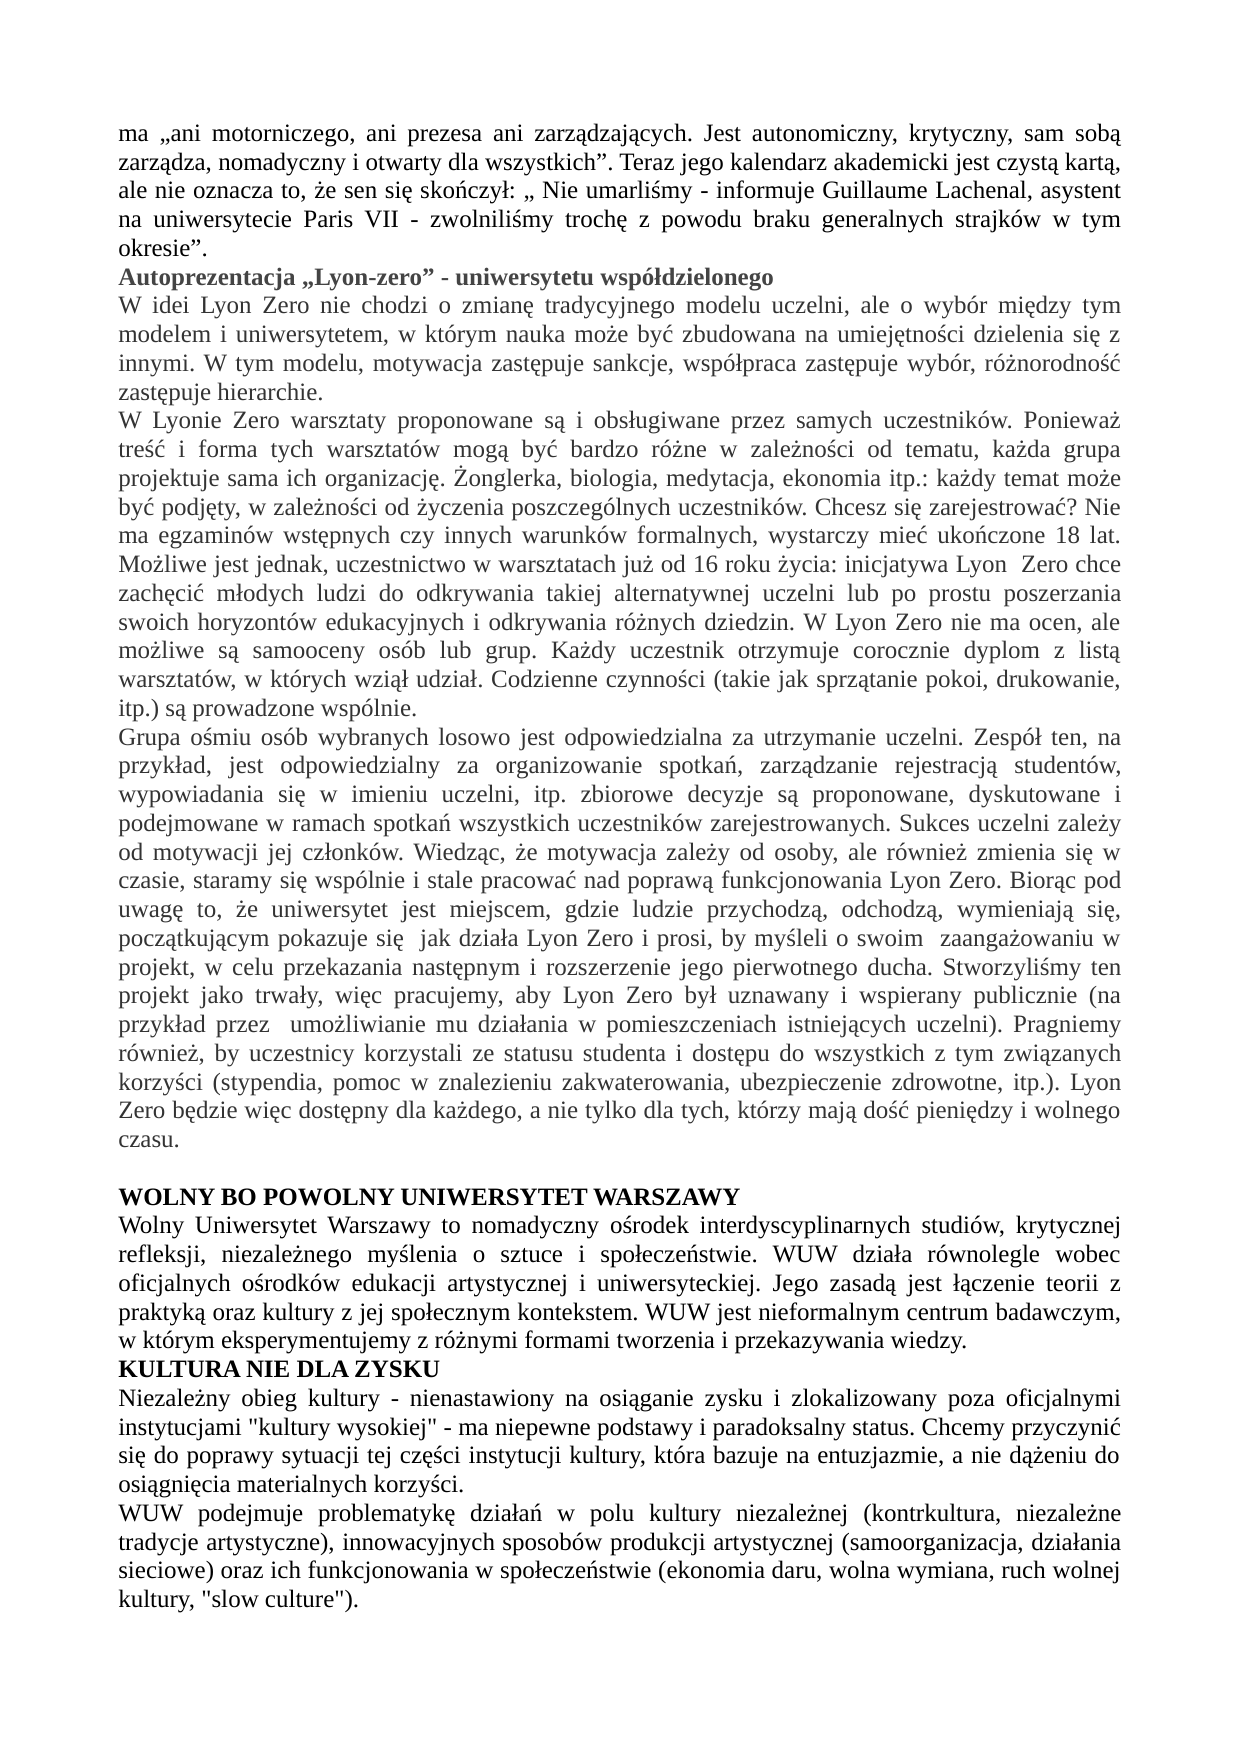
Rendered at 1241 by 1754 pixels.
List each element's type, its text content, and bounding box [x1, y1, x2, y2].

text W Lyonie Zero warsztaty proponowane są i obsługiwane przez samych uczestników. Ponieważ treść i forma tych warsztatów mogą być bardzo różne w zależności od tematu, każda grupa projektuje sama ich organizację. Żonglerka, biologia, medytacja, ekonomia itp.: każdy temat może być podjęty, w zależności od życzenia poszczególnych uczestników. Chcesz się zarejestrować? Nie ma egzaminów wstępnych czy innych warunków formalnych, wystarczy mieć ukończone 18 lat. Możliwe jest jednak, uczestnictwo w warsztatach już od 16 roku życia: inicjatywa Lyon Zero chce zachęcić młodych ludzi do odkrywania takiej alternatywnej uczelni lub po prostu poszerzania swoich horyzontów edukacyjnych i odkrywania różnych dziedzin. W Lyon Zero nie ma ocen, ale możliwe są samooceny osób lub grup. Każdy uczestnik otrzymuje corocznie dyplom z listą warsztatów, w których wziął udział. Codzienne czynności (takie jak sprzątanie pokoi, drukowanie, itp.) są prowadzone wspólnie. [118, 406, 1122, 722]
text WUW podejmuje problematykę działań w polu kultury niezależnej (kontrkultura, niezależne tradycje artystyczne), innowacyjnych sposobów produkcji artystycznej (samoorganizacja, działania sieciowe) oraz ich funkcjonowania w społeczeństwie (ekonomia daru, wolna wymiana, ruch wolnej kultury, "slow culture"). [118, 1498, 1122, 1613]
text W idei Lyon Zero nie chodzi o zmianę tradycyjnego modelu uczelni, ale o wybór między tym modelem i uniwersytetem, w którym nauka może być zbudowana na umiejętności dzielenia się z innymi. W tym modelu, motywacja zastępuje sankcje, współpraca zastępuje wybór, różnorodność zastępuje hierarchie. [118, 291, 1122, 406]
text ma „ani motorniczego, ani prezesa ani zarządzających. Jest autonomiczny, krytyczny, sam sobą zarządza, nomadyczny i otwarty dla wszystkich”. Teraz jego kalendarz akademicki jest czystą kartą, ale nie oznacza to, że sen się skończył: „ Nie umarliśmy - informuje Guillaume Lachenal, asystent na uniwersytecie Paris VII - zwolniliśmy trochę z powodu braku generalnych strajków w tym okresie”. [118, 118, 1122, 262]
text KULTURA NIE DLA ZYSKU [118, 1354, 1122, 1383]
text WOLNY BO POWOLNY UNIWERSYTET WARSZAWY [118, 1182, 1122, 1211]
text Grupa ośmiu osób wybranych losowo jest odpowiedzialna za utrzymanie uczelni. Zespół ten, na przykład, jest odpowiedzialny za organizowanie spotkań, zarządzanie rejestracją studentów, wypowiadania się w imieniu uczelni, itp. zbiorowe decyzje są proponowane, dyskutowane i podejmowane w ramach spotkań wszystkich uczestników zarejestrowanych. Sukces uczelni zależy od motywacji jej członków. Wiedząc, że motywacja zależy od osoby, ale również zmienia się w czasie, staramy się wspólnie i stale pracować nad poprawą funkcjonowania Lyon Zero. Biorąc pod uwagę to, że uniwersytet jest miejscem, gdzie ludzie przychodzą, odchodzą, wymieniają się, początkującym pokazuje się jak działa Lyon Zero i prosi, by myśleli o swoim zaangażowaniu w projekt, w celu przekazania następnym i rozszerzenie jego pierwotnego ducha. Stworzyliśmy ten projekt jako trwały, więc pracujemy, aby Lyon Zero był uznawany i wspierany publicznie (na przykład przez umożliwianie mu działania w pomieszczeniach istniejących uczelni). Pragniemy również, by uczestnicy korzystali ze statusu studenta i dostępu do wszystkich z tym związanych korzyści (stypendia, pomoc w znalezieniu zakwaterowania, ubezpieczenie zdrowotne, itp.). Lyon Zero będzie więc dostępny dla każdego, a nie tylko dla tych, którzy mają dość pieniędzy i wolnego czasu. [118, 722, 1122, 1153]
text Niezależny obieg kultury - nienastawiony na osiąganie zysku i zlokalizowany poza oficjalnymi instytucjami "kultury wysokiej" - ma niepewne podstawy i paradoksalny status. Chcemy przyczynić się do poprawy sytuacji tej części instytucji kultury, która bazuje na entuzjazmie, a nie dążeniu do osiągnięcia materialnych korzyści. [118, 1383, 1122, 1498]
text Autoprezentacja „Lyon-zero” - uniwersytetu współdzielonego [118, 262, 1122, 291]
text Wolny Uniwersytet Warszawy to nomadyczny ośrodek interdyscyplinarnych studiów, krytycznej refleksji, niezależnego myślenia o sztuce i społeczeństwie. WUW działa równolegle wobec oficjalnych ośrodków edukacji artystycznej i uniwersyteckiej. Jego zasadą jest łączenie teorii z praktyką oraz kultury z jej społecznym kontekstem. WUW jest nieformalnym centrum badawczym, w którym eksperymentujemy z różnymi formami tworzenia i przekazywania wiedzy. [118, 1211, 1122, 1354]
